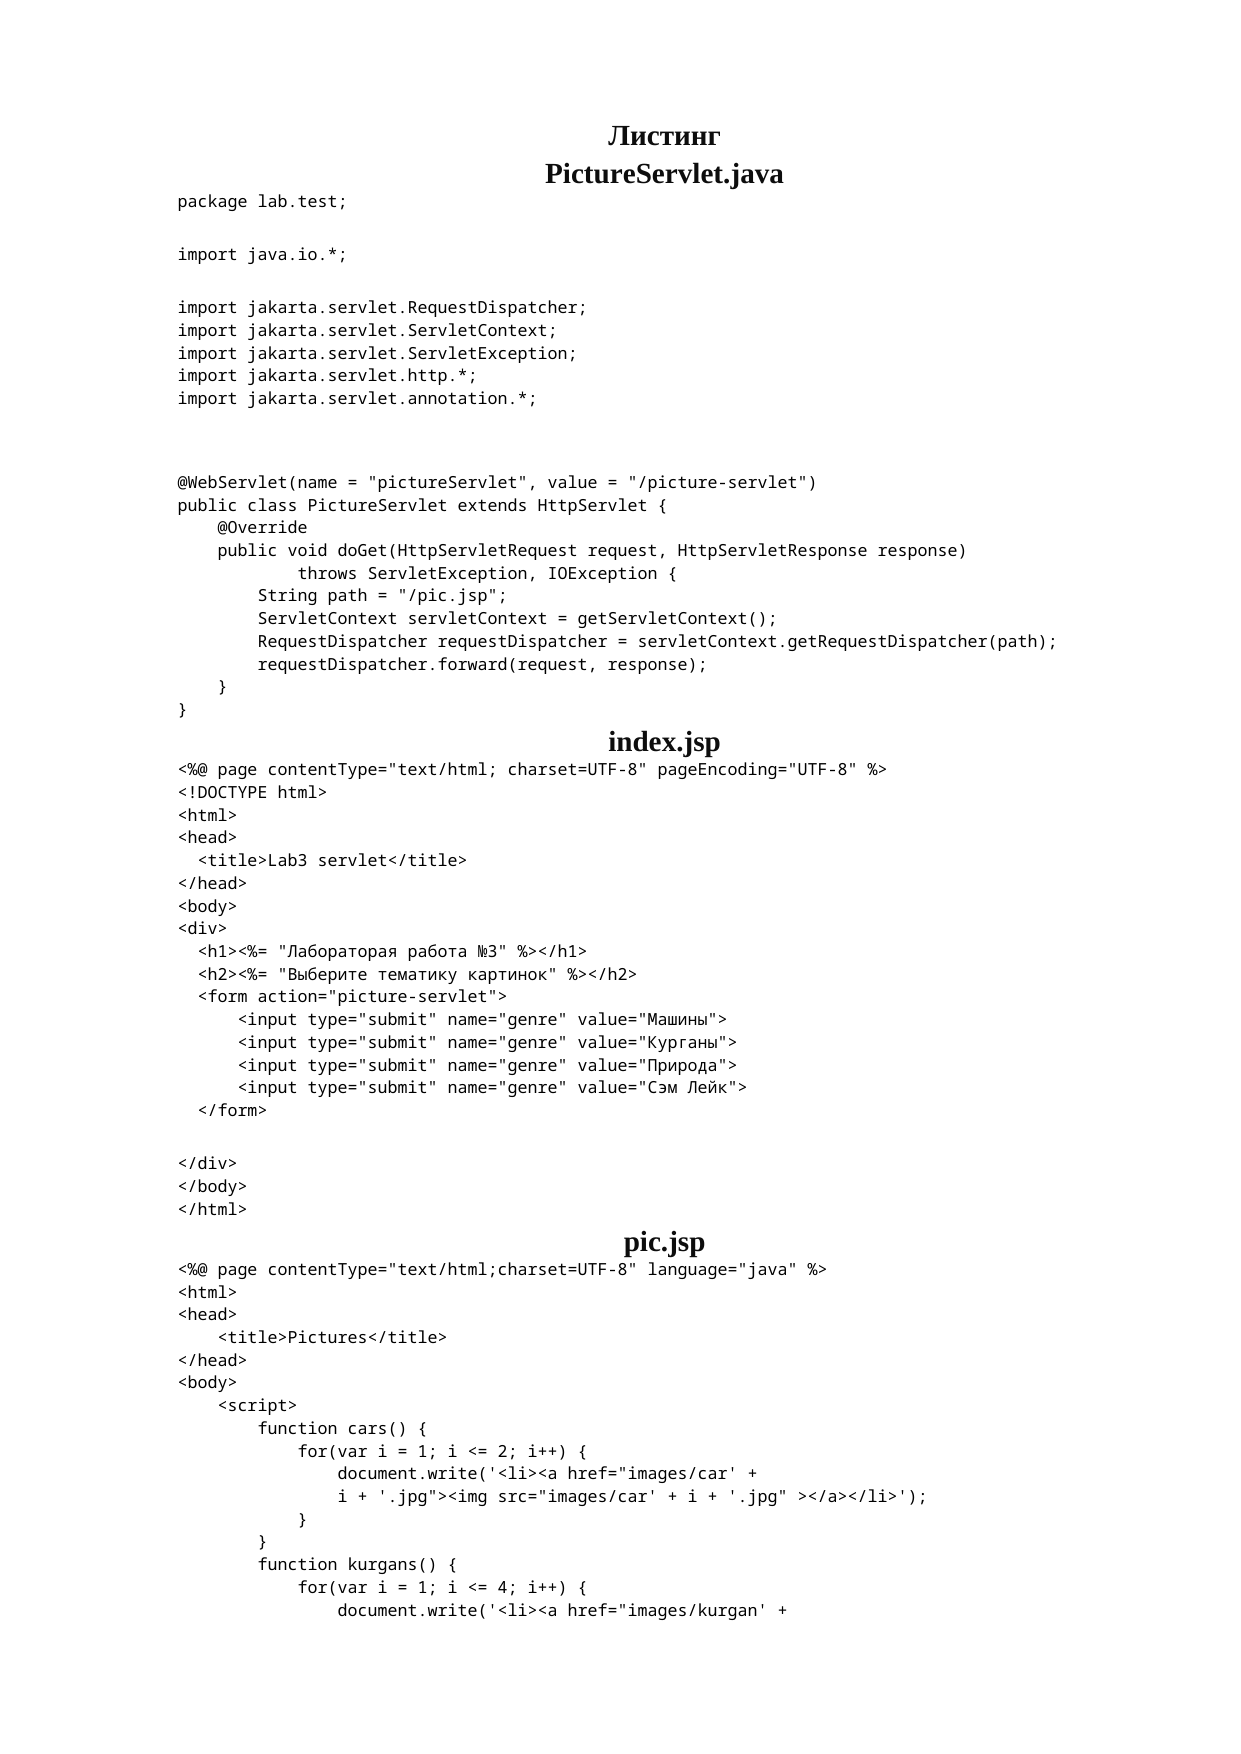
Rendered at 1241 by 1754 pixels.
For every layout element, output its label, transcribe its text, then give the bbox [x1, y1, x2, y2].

subtitle PictureServlet.java [177, 156, 1152, 189]
text requestDispatcher.forward(request, response); [177, 652, 1152, 675]
text } [177, 1530, 1152, 1553]
text i + '.jpg"><img src="images/car' + i + '.jpg" ></a></li>'); [177, 1485, 1152, 1507]
text <!DOCTYPE html> [177, 781, 1152, 803]
text <title>Pictures</title> [177, 1326, 1152, 1348]
text import java.io.*; [177, 243, 1152, 265]
text </body> [177, 1174, 1152, 1197]
text String path = "/pic.jsp"; [177, 584, 1152, 607]
text document.write('<li><a href="images/car' + [177, 1462, 1152, 1485]
text </html> [177, 1197, 1152, 1220]
text <body> [177, 894, 1152, 917]
text document.write('<li><a href="images/kurgan' + [177, 1598, 1152, 1621]
text <html> [177, 803, 1152, 826]
text <form action="picture-servlet"> [177, 985, 1152, 1008]
text import jakarta.servlet.annotation.*; [177, 387, 1152, 409]
text @WebServlet(name = "pictureServlet", value = "/picture-servlet") [177, 470, 1152, 493]
text <%@ page contentType="text/html;charset=UTF-8" language="java" %> [177, 1258, 1152, 1280]
text <input type="submit" name="genre" value="Машины"> [177, 1008, 1152, 1030]
text public void doGet(HttpServletRequest request, HttpServletResponse response) [177, 538, 1152, 561]
text <h2><%= "Выберите тематику картинок" %></h2> [177, 962, 1152, 985]
text import jakarta.servlet.ServletContext; [177, 318, 1152, 341]
text RequestDispatcher requestDispatcher = servletContext.getRequestDispatcher(path); [177, 629, 1152, 652]
text ServletContext servletContext = getServletContext(); [177, 607, 1152, 629]
text } [177, 1507, 1152, 1530]
text </head> [177, 1348, 1152, 1371]
text package lab.test; [177, 189, 1152, 212]
text public class PictureServlet extends HttpServlet { [177, 493, 1152, 516]
text <%@ page contentType="text/html; charset=UTF-8" pageEncoding="UTF-8" %> [177, 758, 1152, 781]
text <script> [177, 1394, 1152, 1417]
text for(var i = 1; i <= 4; i++) { [177, 1576, 1152, 1598]
text <div> [177, 917, 1152, 939]
text @Override [177, 516, 1152, 538]
text } [177, 675, 1152, 697]
text <title>Lab3 servlet</title> [177, 849, 1152, 871]
text <input type="submit" name="genre" value="Сэм Лейк"> [177, 1076, 1152, 1098]
text <input type="submit" name="genre" value="Природа"> [177, 1053, 1152, 1076]
text import jakarta.servlet.RequestDispatcher; [177, 296, 1152, 318]
text <body> [177, 1371, 1152, 1394]
subtitle Листинг [177, 118, 1152, 152]
text <input type="submit" name="genre" value="Курганы"> [177, 1030, 1152, 1053]
text for(var i = 1; i <= 2; i++) { [177, 1439, 1152, 1462]
text import jakarta.servlet.ServletException; [177, 341, 1152, 364]
text function kurgans() { [177, 1553, 1152, 1576]
text <head> [177, 1303, 1152, 1326]
text function cars() { [177, 1417, 1152, 1439]
text <h1><%= "Лабораторая работа №3" %></h1> [177, 939, 1152, 962]
text } [177, 697, 1152, 720]
text </div> [177, 1152, 1152, 1174]
text <html> [177, 1280, 1152, 1303]
text import jakarta.servlet.http.*; [177, 364, 1152, 387]
text </form> [177, 1098, 1152, 1121]
subtitle index.jsp [177, 724, 1152, 758]
text <head> [177, 826, 1152, 849]
subtitle pic.jsp [177, 1224, 1152, 1258]
text throws ServletException, IOException { [177, 561, 1152, 584]
text </head> [177, 871, 1152, 894]
